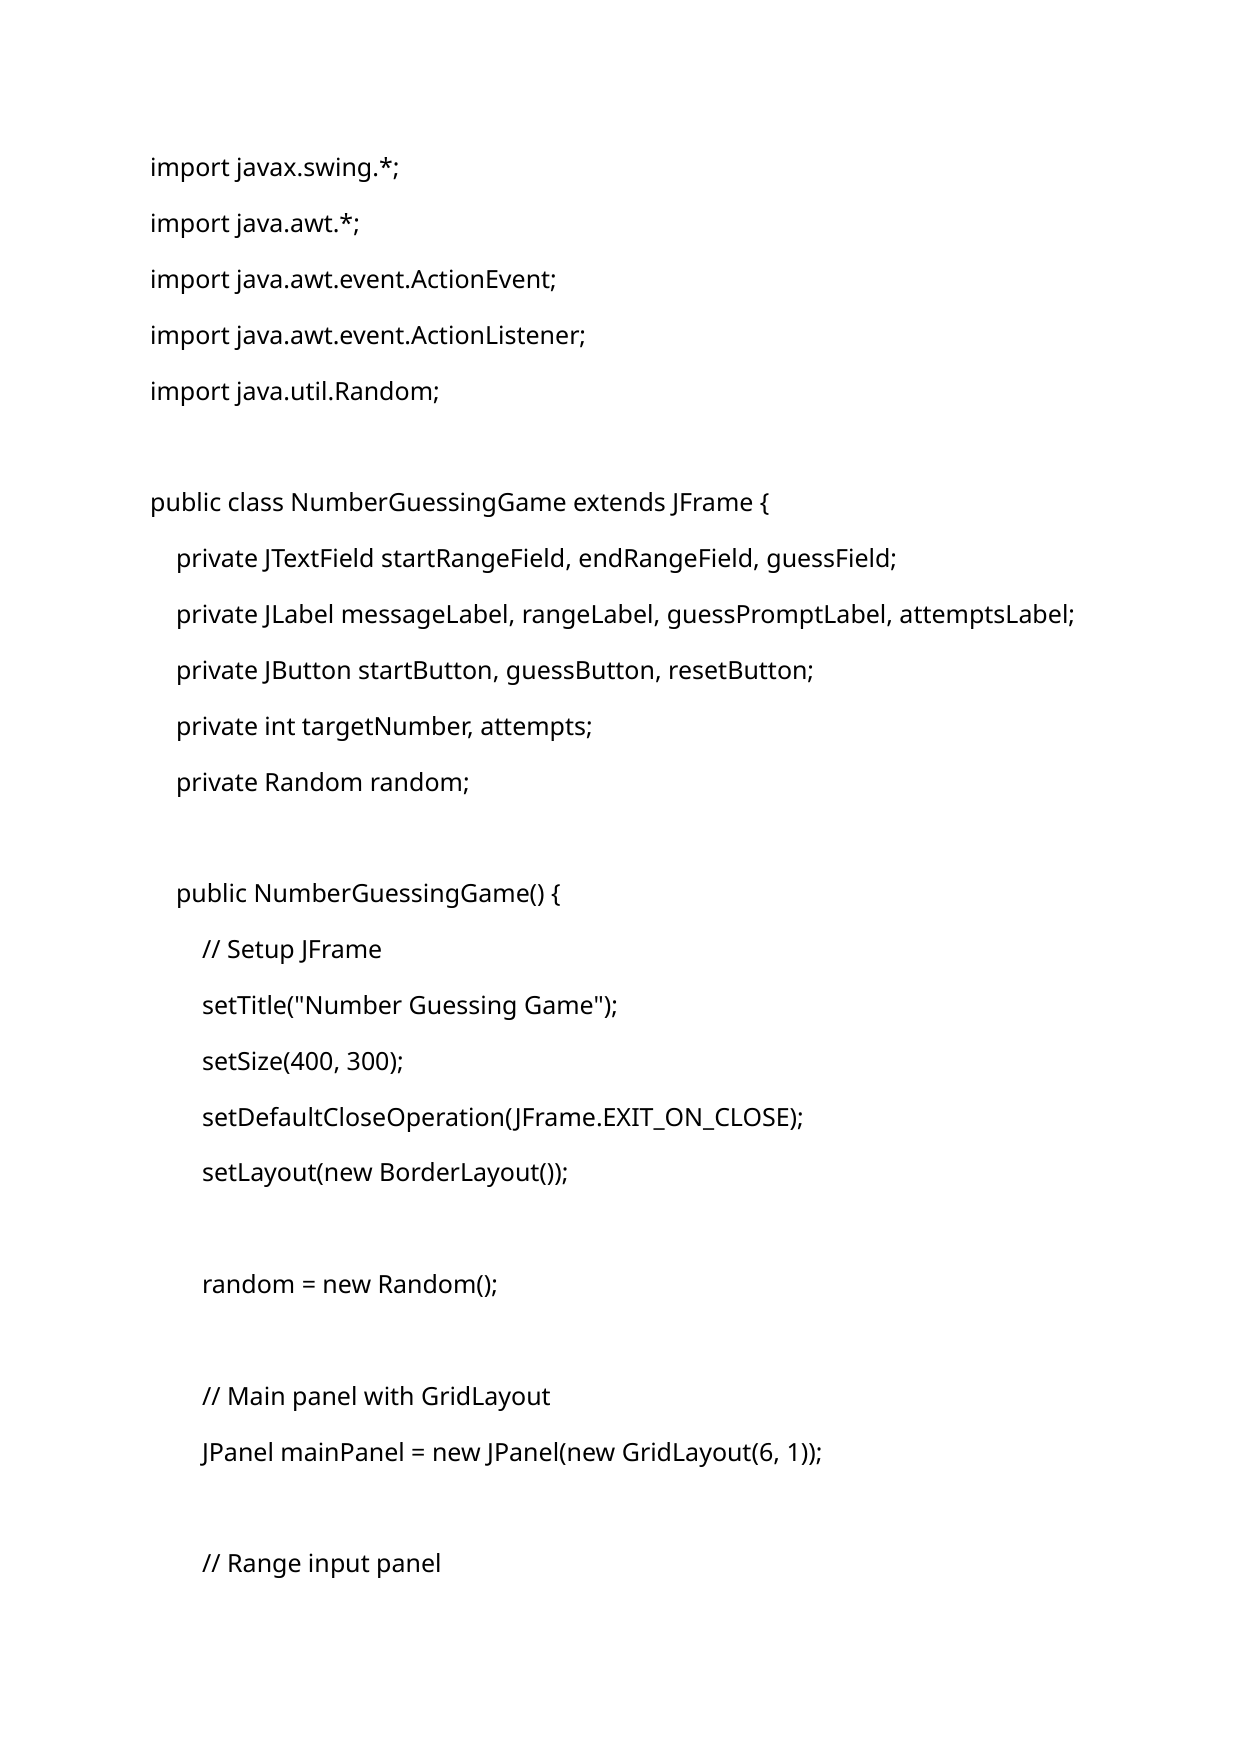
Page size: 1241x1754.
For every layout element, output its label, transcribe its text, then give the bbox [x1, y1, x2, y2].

text setSize(400, 300); [150, 1043, 1090, 1077]
text setDefaultCloseOperation(JFrame.EXIT_ON_CLOSE); [150, 1099, 1090, 1133]
text import javax.swing.*; [150, 150, 1090, 184]
text random = new Random(); [150, 1267, 1090, 1301]
text import java.util.Random; [150, 373, 1090, 407]
text setLayout(new BorderLayout()); [150, 1155, 1090, 1189]
text // Range input panel [150, 1546, 1090, 1580]
text public NumberGuessingGame() { [150, 876, 1090, 910]
text // Main panel with GridLayout [150, 1378, 1090, 1412]
text import java.awt.event.ActionEvent; [150, 262, 1090, 296]
text setTitle("Number Guessing Game"); [150, 987, 1090, 1022]
text private JTextField startRangeField, endRangeField, guessField; [150, 541, 1090, 575]
text public class NumberGuessingGame extends JFrame { [150, 485, 1090, 519]
text JPanel mainPanel = new JPanel(new GridLayout(6, 1)); [150, 1434, 1090, 1468]
text import java.awt.*; [150, 206, 1090, 240]
text // Setup JFrame [150, 932, 1090, 966]
text import java.awt.event.ActionListener; [150, 317, 1090, 352]
text private JButton startButton, guessButton, resetButton; [150, 652, 1090, 687]
text private JLabel messageLabel, rangeLabel, guessPromptLabel, attemptsLabel; [150, 597, 1090, 631]
text private Random random; [150, 764, 1090, 798]
text private int targetNumber, attempts; [150, 708, 1090, 742]
